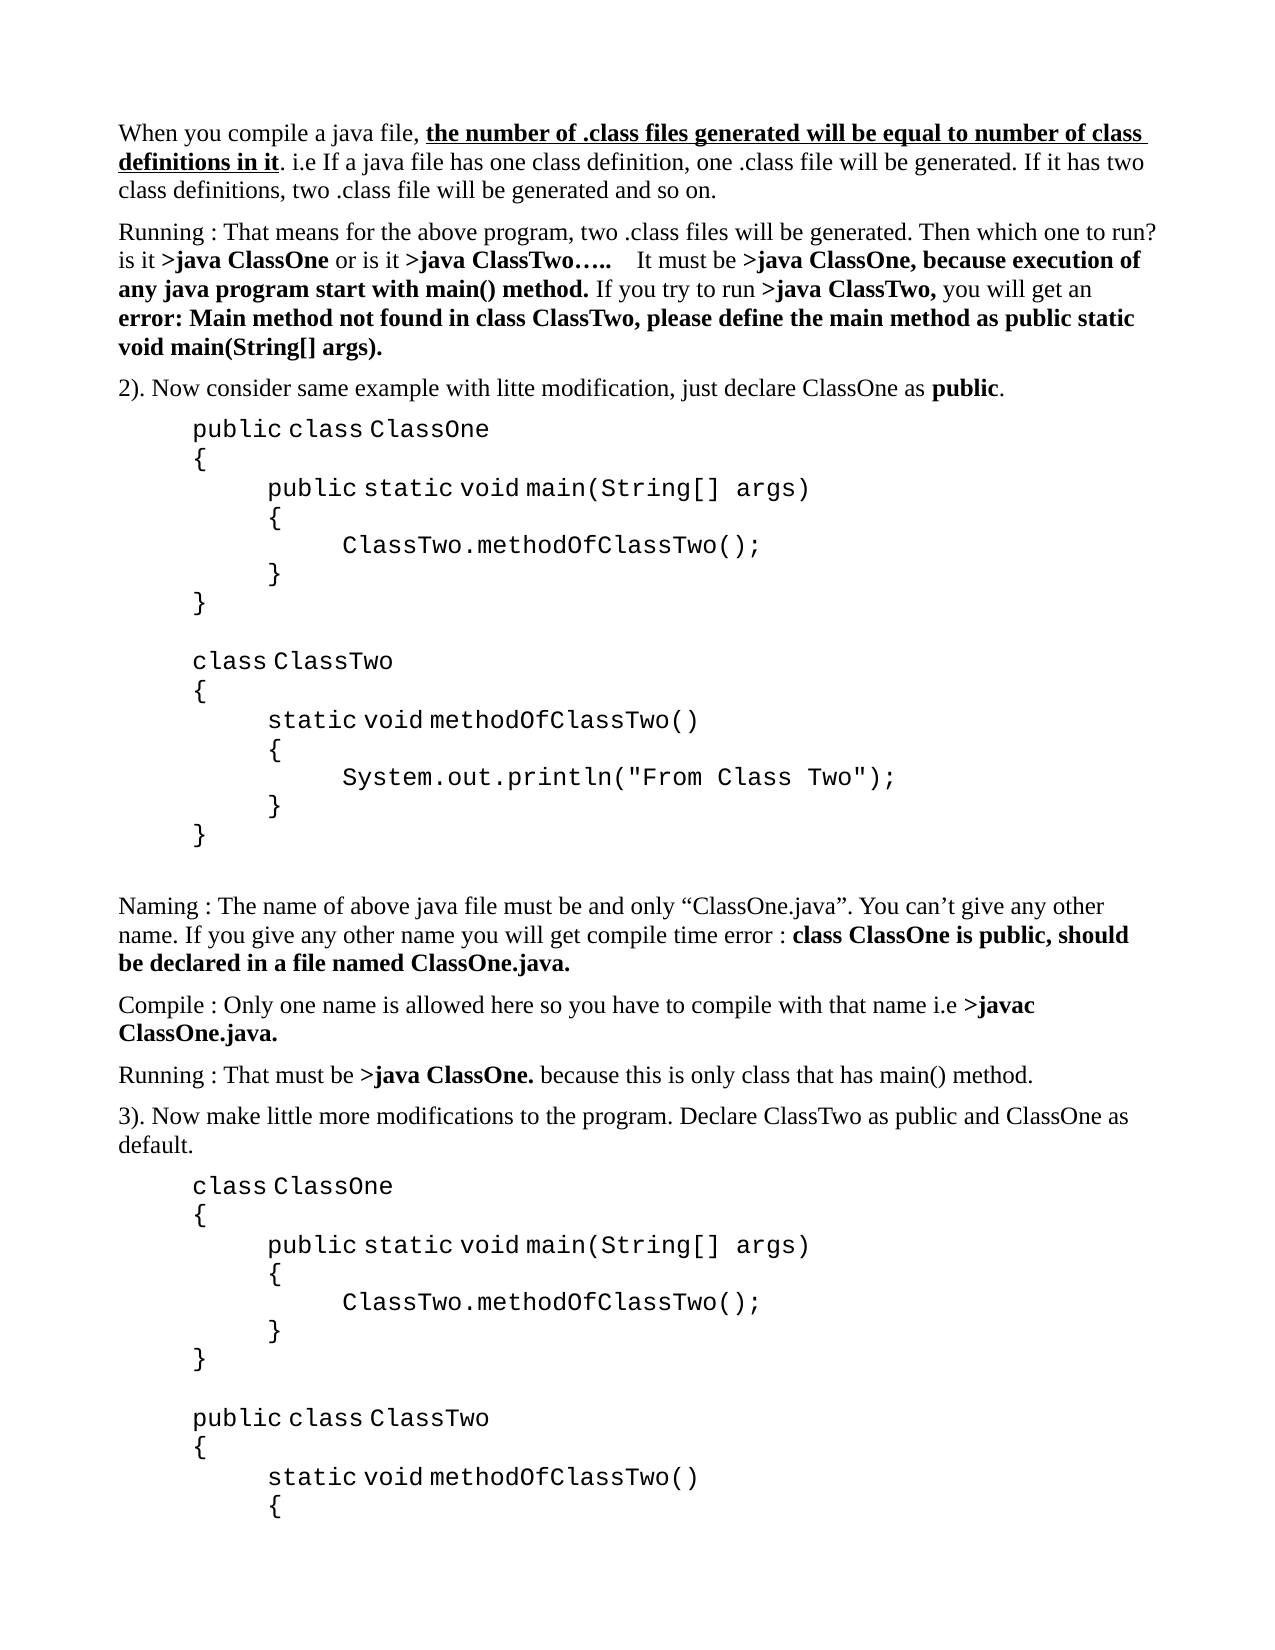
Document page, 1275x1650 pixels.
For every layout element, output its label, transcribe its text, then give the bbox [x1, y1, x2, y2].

text When you compile a java file, the number of .class files generated will be equal to number of class definitions in it. i.e If a java file has one class definition, one .class file will be generated. If it has two class definitions, two .class file will be generated and so on. [118, 118, 1157, 204]
text System.out.println("From Class Two"); [192, 765, 1157, 793]
text ClassTwo.methodOfClassTwo(); [192, 1289, 1157, 1318]
text 2). Now consider same example with litte modification, just declare ClassOne as public. [118, 373, 1157, 402]
text Compile : Only one name is allowed here so you have to compile with that name i.e >javac ClassOne.java. [118, 990, 1157, 1047]
text Naming : The name of above java file must be and only “ClassOne.java”. You can’t give any other name. If you give any other name you will get compile time error : class ClassOne is public, should be declared in a file named ClassOne.java. [118, 891, 1157, 977]
text { [192, 736, 1157, 765]
text public static void main(String[] args) [192, 473, 1157, 504]
text public static void main(String[] args) [192, 1230, 1157, 1261]
text } [192, 561, 1157, 589]
text } [192, 1318, 1157, 1346]
text { [192, 1261, 1157, 1289]
text { [192, 445, 1157, 473]
text } [192, 1346, 1157, 1374]
text Running : That must be >java ClassOne. because this is only class that has main() method. [118, 1060, 1157, 1088]
text { [192, 1434, 1157, 1462]
text { [192, 1202, 1157, 1230]
text Running : That means for the above program, two .class files will be generated. Then which one to run? is it >java ClassOne or is it >java ClassTwo….. It must be >java ClassOne, because execution of any java program start with main() method. If you try to run >java ClassTwo, you will get an error: Main method not found in class ClassTwo, please define the main method as public static void main(String[] args). [118, 217, 1157, 361]
text { [192, 677, 1157, 706]
text class ClassOne [192, 1171, 1157, 1202]
text } [192, 589, 1157, 618]
text static void methodOfClassTwo() [192, 706, 1157, 736]
text public class ClassTwo [192, 1403, 1157, 1434]
text } [192, 821, 1157, 850]
text static void methodOfClassTwo() [192, 1462, 1157, 1493]
text } [192, 793, 1157, 821]
text class ClassTwo [192, 646, 1157, 677]
text public class ClassOne [192, 414, 1157, 445]
text { [192, 504, 1157, 533]
text { [192, 1493, 1157, 1521]
text 3). Now make little more modifications to the program. Declare ClassTwo as public and ClassOne as default. [118, 1101, 1157, 1158]
text ClassTwo.methodOfClassTwo(); [192, 533, 1157, 561]
